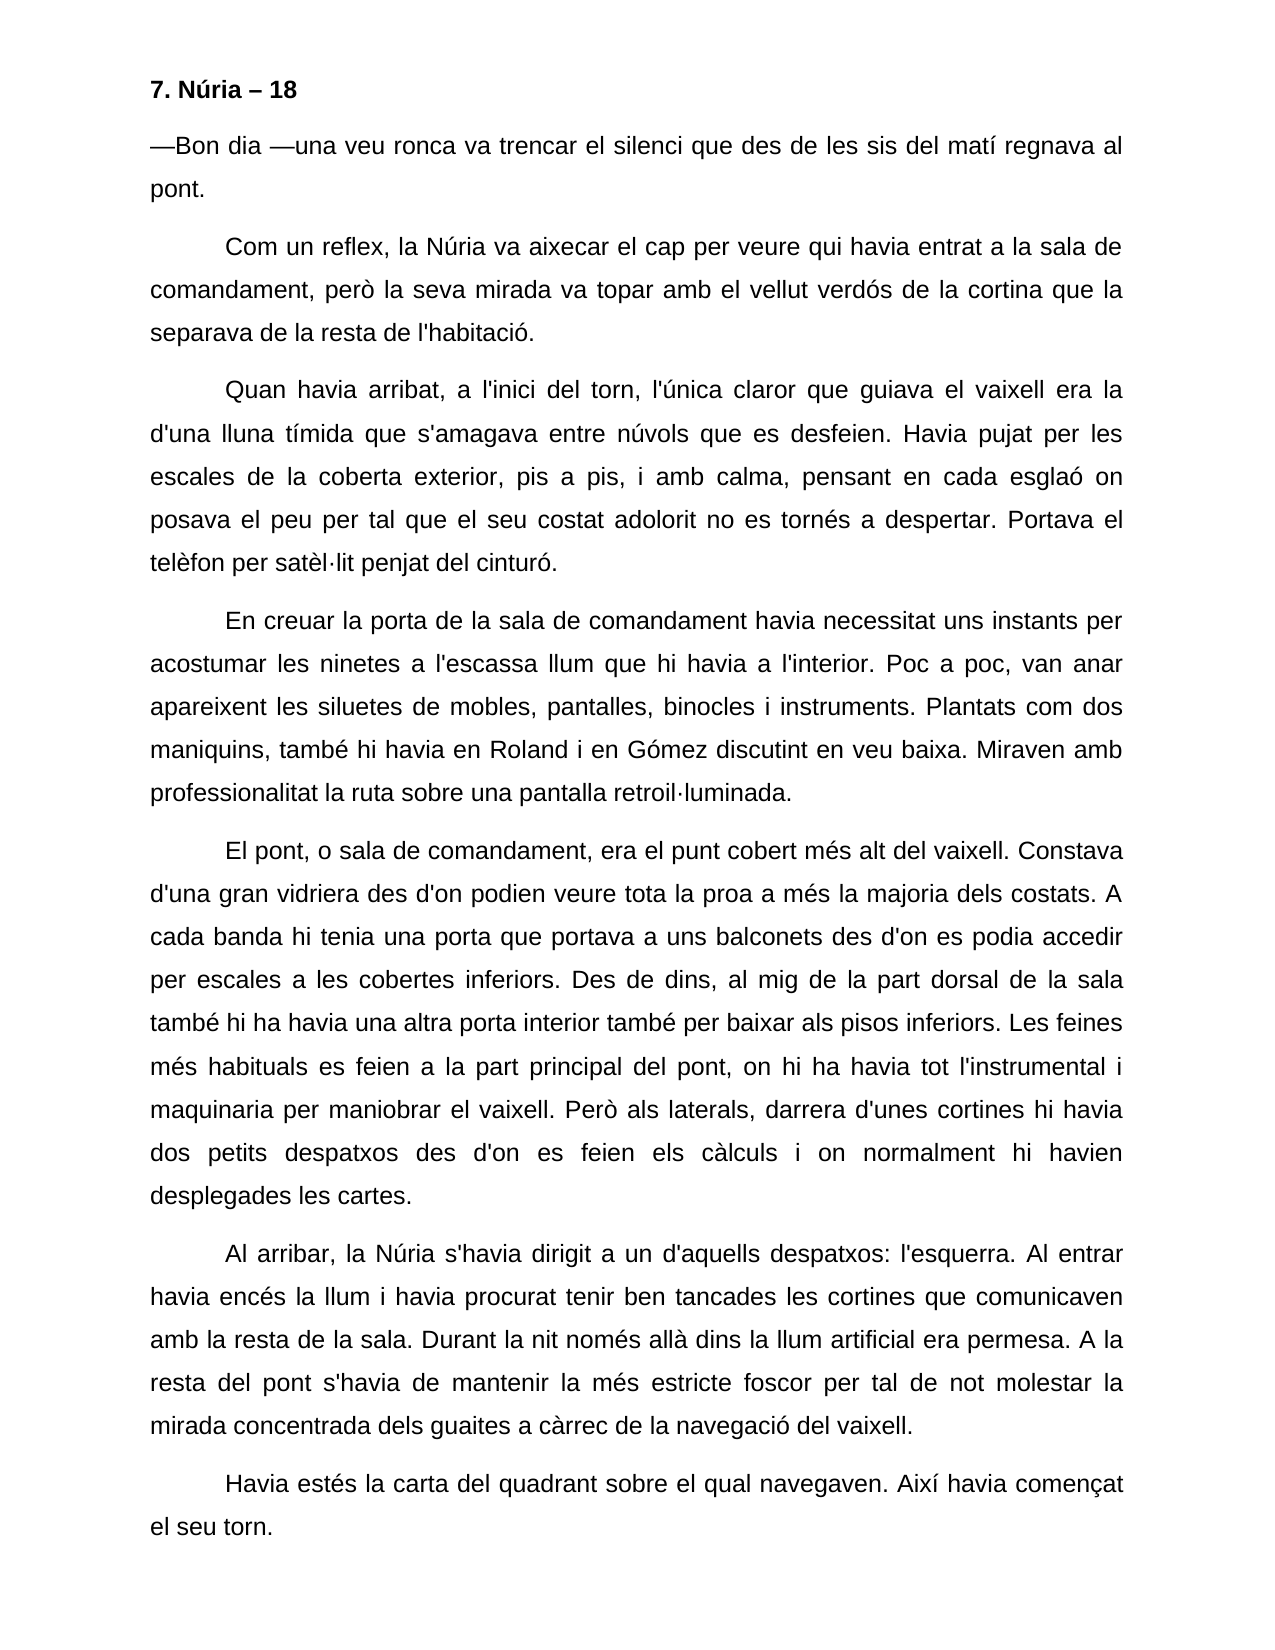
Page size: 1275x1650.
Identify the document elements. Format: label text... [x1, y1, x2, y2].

text Quan havia arribat, a l'inici del torn, l'única claror que guiava el vaixell era la d'una lluna tímida que s'amagava entre núvols que es desfeien. Havia pujat per les escales de la coberta exterior, pis a pis, i amb calma, pensant en cada esglaó on posava el peu per tal que el seu costat adolorit no es tornés a despertar. Portava el telèfon per satèl·lit penjat del cinturó. [150, 375, 1125, 577]
text Havia estés la carta del quadrant sobre el qual navegaven. Així havia començat el seu torn. [150, 1469, 1125, 1541]
text Com un reflex, la Núria va aixecar el cap per veure qui havia entrat a la sala de comandament, però la seva mirada va topar amb el vellut verdós de la cortina que la separava de la resta de l'habitació. [150, 231, 1125, 346]
text 7. Núria – 18 [150, 75, 1125, 104]
text Al arribar, la Núria s'havia dirigit a un d'aquells despatxos: l'esquerra. Al entrar havia encés la llum i havia procurat tenir ben tancades les cortines que comunicaven amb la resta de la sala. Durant la nit només allà dins la llum artificial era permesa. A la resta del pont s'havia de mantenir la més estricte foscor per tal de not molestar la mirada concentrada dels guaites a càrrec de la navegació del vaixell. [150, 1238, 1125, 1440]
text En creuar la porta de la sala de comandament havia necessitat uns instants per acostumar les ninetes a l'escassa llum que hi havia a l'interior. Poc a poc, van anar apareixent les siluetes de mobles, pantalles, binocles i instruments. Plantats com dos maniquins, també hi havia en Roland i en Gómez discutint en veu baixa. Miraven amb professionalitat la ruta sobre una pantalla retroil·luminada. [150, 606, 1125, 807]
text El pont, o sala de comandament, era el punt cobert més alt del vaixell. Constava d'una gran vidriera des d'on podien veure tota la proa a més la majoria dels costats. A cada banda hi tenia una porta que portava a uns balconets des d'on es podia accedir per escales a les cobertes inferiors. Des de dins, al mig de la part dorsal de la sala també hi ha havia una altra porta interior també per baixar als pisos inferiors. Les feines més habituals es feien a la part principal del pont, on hi ha havia tot l'instrumental i maquinaria per maniobrar el vaixell. Però als laterals, darrera d'unes cortines hi havia dos petits despatxos des d'on es feien els càlculs i on normalment hi havien desplegades les cartes. [150, 836, 1125, 1209]
text —Bon dia —una veu ronca va trencar el silenci que des de les sis del matí regnava al pont. [150, 131, 1125, 202]
